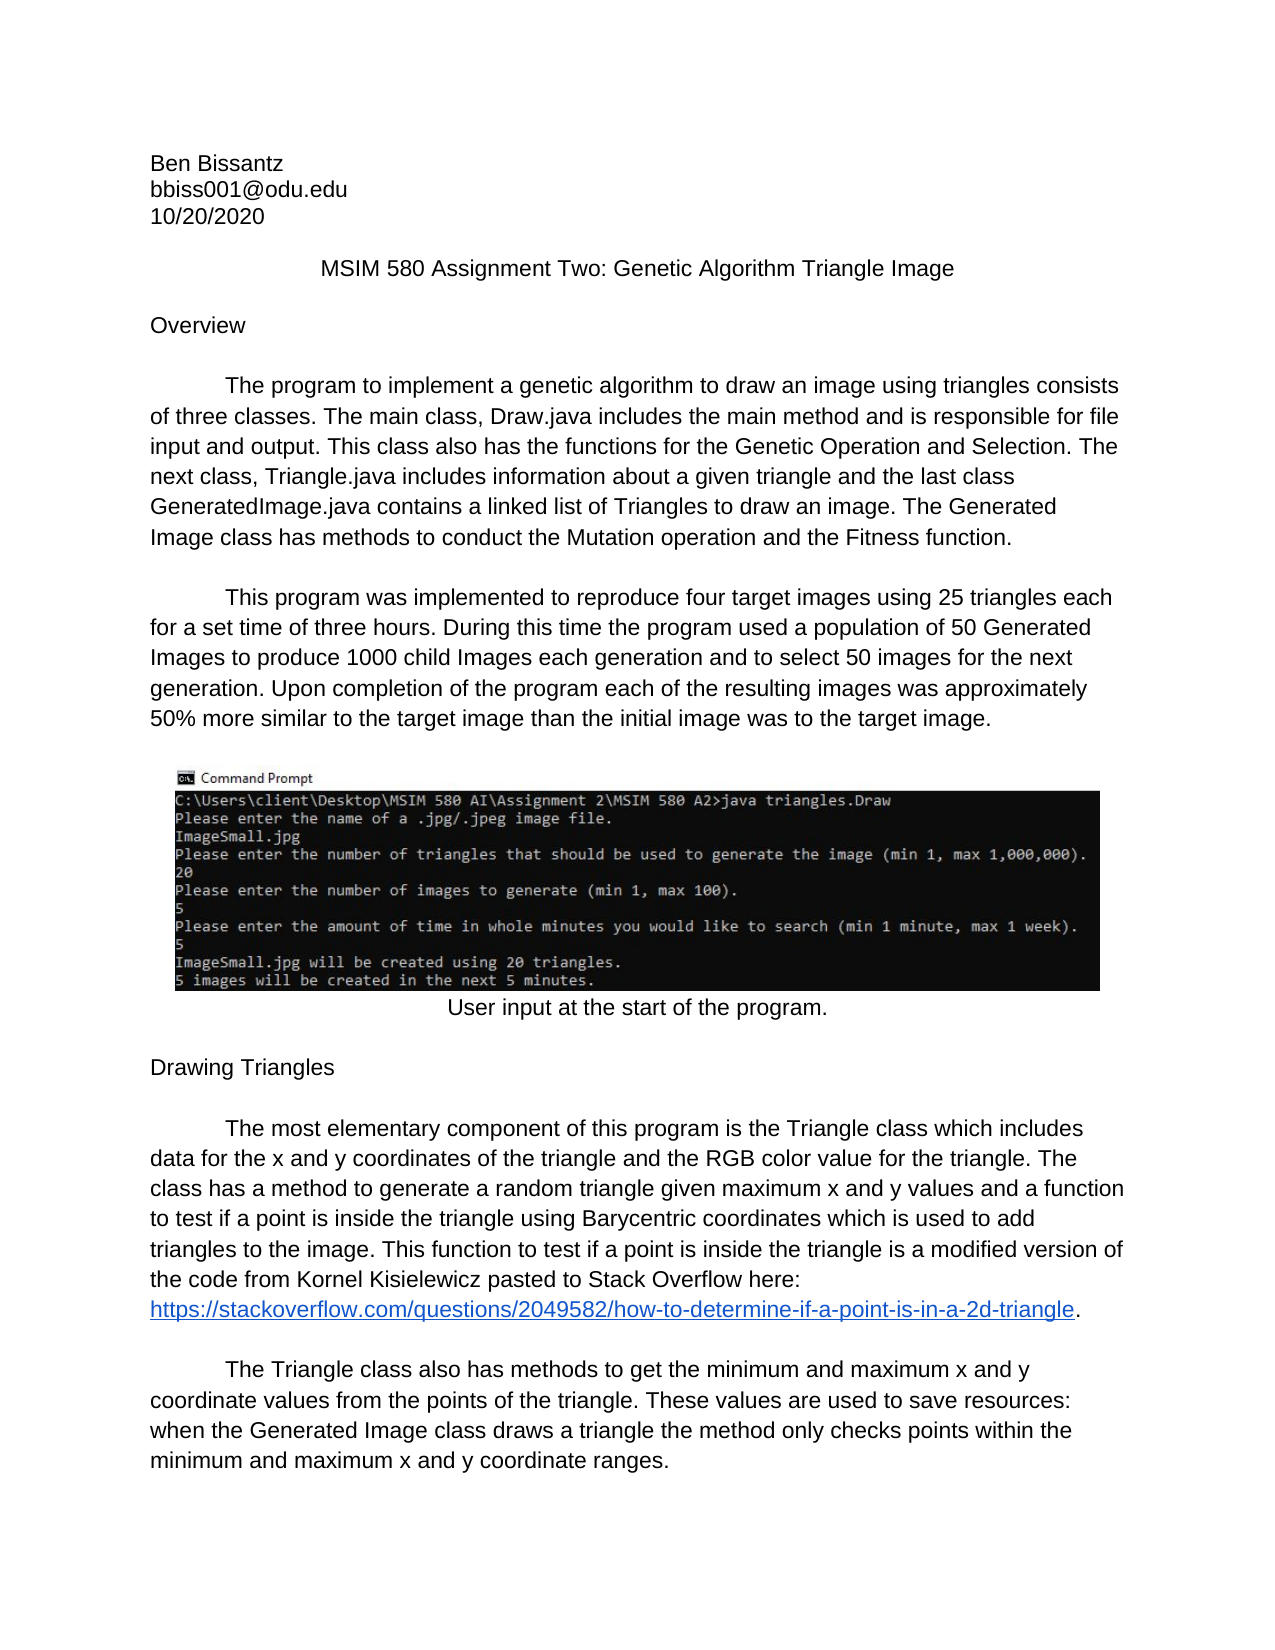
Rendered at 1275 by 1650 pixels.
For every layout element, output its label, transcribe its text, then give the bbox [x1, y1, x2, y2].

text User input at the start of the program. [150, 994, 1125, 1020]
text Ben Bissantz [150, 150, 1125, 176]
text Drawing Triangles [150, 1054, 1125, 1081]
text The most elementary component of this program is the Triangle class which includes data for the x and y coordinates of the triangle and the RGB color value for the triangle. The class has a method to generate a random triangle given maximum x and y values and a function to test if a point is inside the triangle using Barycentric coordinates which is used to add triangles to the image. This function to test if a point is inside the triangle is a modified version of the code from Kornel Kisielewicz pasted to Stack Overflow here: https://stackoverflow.com/questions/2049582/how-to-determine-if-a-point-is-in-a-2d-triangle. [150, 1115, 1125, 1322]
text The program to implement a genetic algorithm to draw an image using triangles consists of three classes. The main class, Draw.java includes the main method and is responsible for file input and output. This class also has the functions for the Genetic Operation and Selection. The next class, Triangle.java includes information about a given triangle and the last class GeneratedImage.java contains a linked list of Triangles to draw an image. The Generated Image class has methods to conduct the Mutation operation and the Fitness function. [150, 372, 1125, 550]
picture [175, 765, 1100, 991]
text This program was implemented to reproduce four target images using 25 triangles each for a set time of three hours. During this time the program used a population of 50 Generated Images to produce 1000 child Images each generation and to select 50 images for the next generation. Upon completion of the program each of the resulting images was approximately 50% more similar to the target image than the initial image was to the target image. [150, 584, 1125, 731]
title MSIM 580 Assignment Two: Genetic Algorithm Triangle Image [150, 255, 1125, 282]
text 10/20/2020 [150, 203, 1125, 229]
text The Triangle class also has methods to get the minimum and maximum x and y coordinate values from the points of the triangle. These values are used to save resources: when the Generated Image class draws a triangle the method only checks points within the minimum and maximum x and y coordinate ranges. [150, 1356, 1125, 1473]
text bbiss001@odu.edu [150, 176, 1125, 203]
text Overview [150, 312, 1125, 338]
